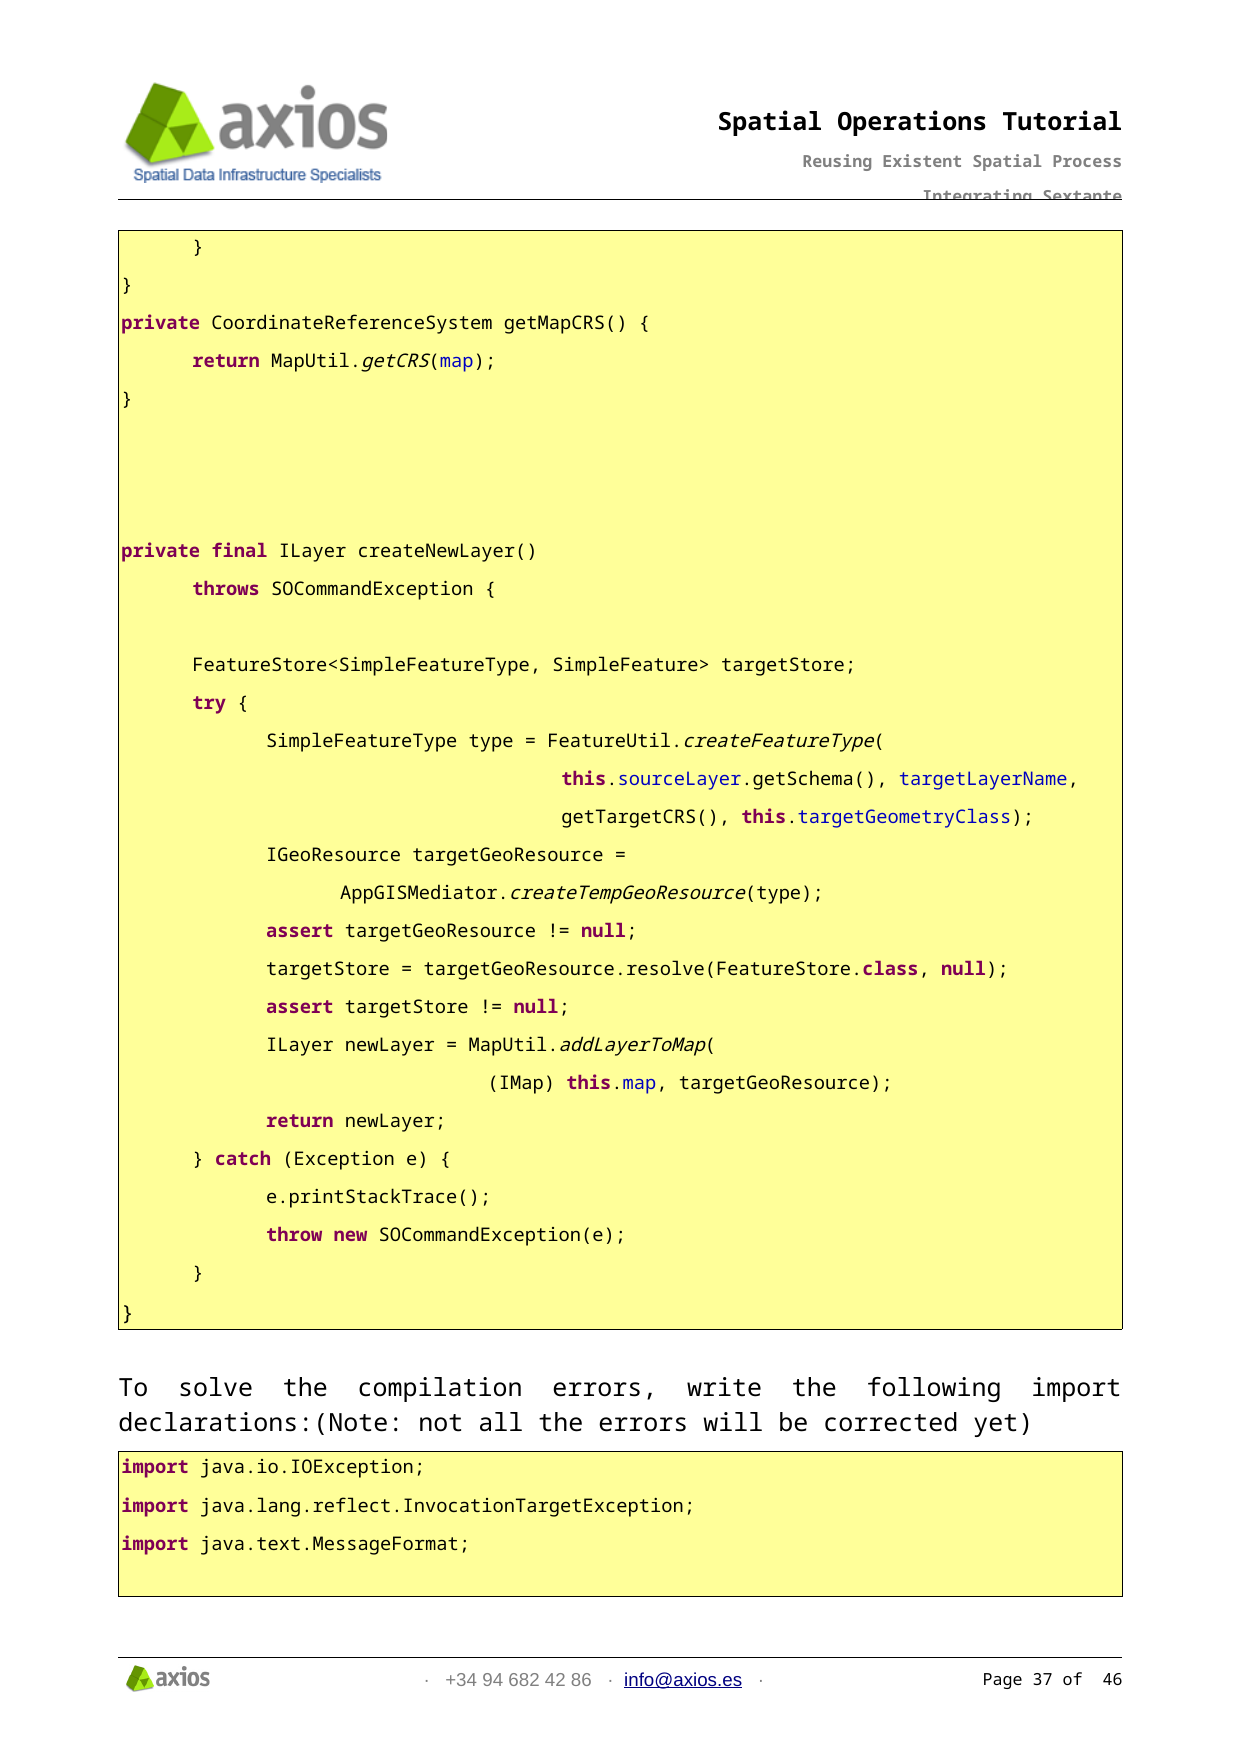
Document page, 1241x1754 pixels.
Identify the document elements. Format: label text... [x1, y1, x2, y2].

text private final ILayer createNewLayer() [119, 534, 1122, 563]
text return MapUtil.getCRS(map); [119, 344, 1122, 373]
text return newLayer; [119, 1104, 1122, 1133]
text this.sourceLayer.getSchema(), targetLayerName, [119, 762, 1122, 791]
text assert targetStore != null; [119, 990, 1122, 1019]
text assert targetGeoResource != null; [119, 914, 1122, 943]
text } [119, 231, 1122, 258]
text throws SOCommandException { [119, 572, 1122, 601]
text } [119, 382, 1122, 411]
text getTargetCRS(), this.targetGeometryClass); [119, 800, 1122, 829]
text ILayer newLayer = MapUtil.addLayerToMap( [119, 1028, 1122, 1057]
text (IMap) this.map, targetGeoResource); [119, 1066, 1122, 1095]
picture [126, 1664, 210, 1692]
text import java.io.IOException; [119, 1452, 1122, 1479]
text } catch (Exception e) { [119, 1142, 1122, 1171]
text targetStore = targetGeoResource.resolve(FeatureStore.class, null); [119, 952, 1122, 981]
text AppGISMediator.createTempGeoResource(type); [119, 876, 1122, 905]
text private CoordinateReferenceSystem getMapCRS() { [119, 306, 1122, 334]
text throw new SOCommandException(e); [119, 1218, 1122, 1247]
text try { [119, 686, 1122, 715]
text FeatureStore<SimpleFeatureType, SimpleFeature> targetStore; [119, 648, 1122, 677]
text SimpleFeatureType type = FeatureUtil.createFeatureType( [119, 724, 1122, 753]
text } [119, 268, 1122, 297]
text } [119, 1256, 1122, 1285]
text import java.text.MessageFormat; [119, 1527, 1122, 1555]
text To solve the compilation errors, write the following import declarations:(Note: not all the errors will be corrected yet) [118, 1370, 1122, 1438]
text } [119, 1294, 1122, 1329]
text import java.lang.reflect.InvocationTargetException; [119, 1489, 1122, 1517]
picture [121, 81, 388, 183]
text e.printStackTrace(); [119, 1180, 1122, 1209]
text IGeoResource targetGeoResource = [119, 838, 1122, 867]
